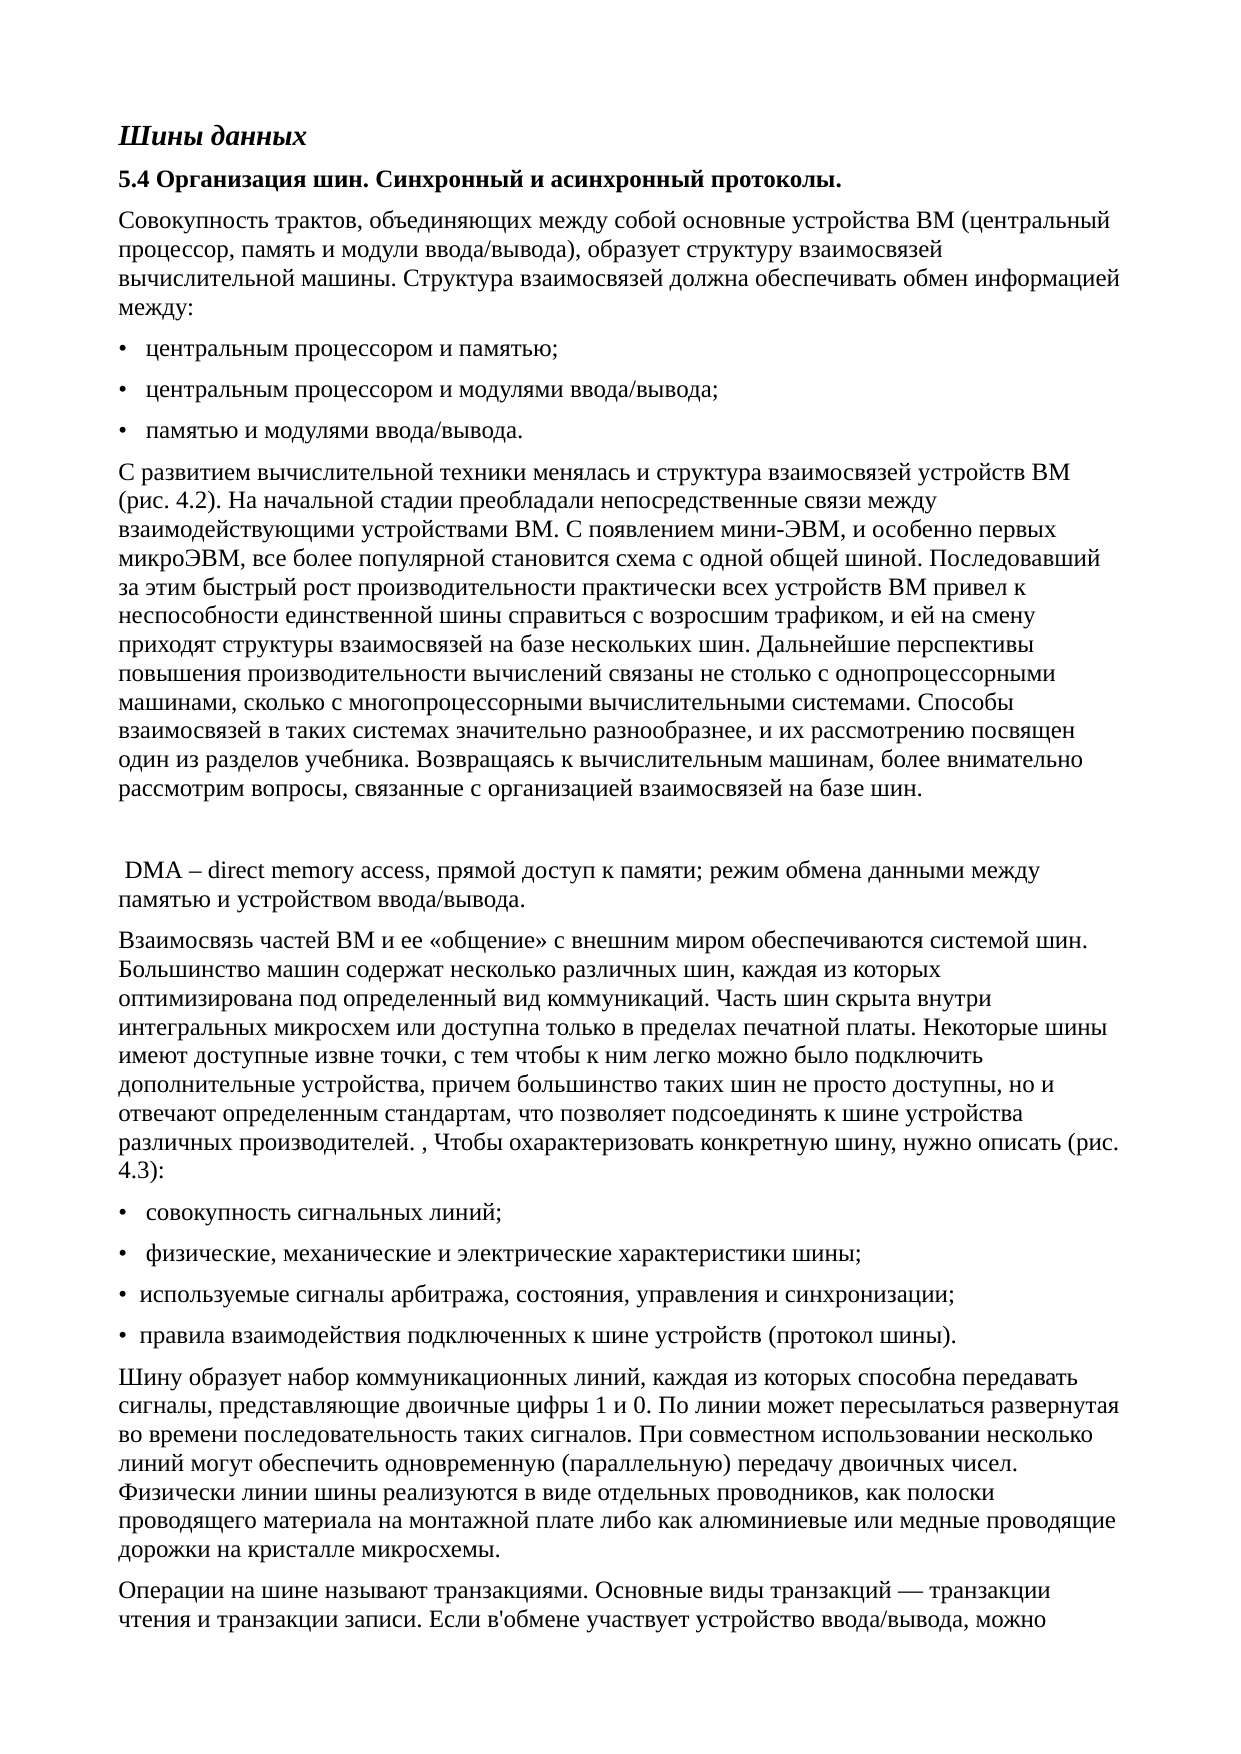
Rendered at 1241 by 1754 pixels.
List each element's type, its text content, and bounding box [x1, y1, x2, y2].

text • используемые сигналы арбитража, состояния, управления и синхронизации; [118, 1279, 1122, 1308]
text Взаимосвязь частей ВМ и ее «общение» с внешним миром обеспечиваются си­стемой шин. Большинство машин содержат несколько различных шин, каждая из которых оптимизирована под определенный вид коммуникаций. Часть шин скры­та внутри интегральных микросхем или доступна только в пределах печатной платы. Некоторые шины имеют доступные извне точки, с тем чтобы к ним легко можно было подключить дополнительные устройства, причем большинство таких шин не просто доступны, но и отвечают определенным стандартам, что позволяет подсоединять к шине устройства различных производителей. , Чтобы охарактеризовать конкретную шину, нужно описать (рис. 4.3): [118, 925, 1122, 1184]
text • правила взаимодействия подключенных к шине устройств (протокол шины). [118, 1320, 1122, 1349]
text • физические, механические и электрические характеристики шины; [118, 1238, 1122, 1267]
text • центральным процессором и памятью; [118, 333, 1122, 362]
text • памятью и модулями ввода/вывода. [118, 415, 1122, 444]
text 5.4 Организация шин. Синхронный и асинхронный протоколы. [118, 164, 1122, 193]
text DMA – direct memory access, прямой доступ к памяти; режим обмена данными между памятью и устройством ввода/вывода. [118, 855, 1122, 913]
text Операции на шине называют транзакциями. Основные виды транзакций — транзакции чтения и транзакции записи. Если в'обмене участвует устройство ввода/вывода, можно [118, 1575, 1122, 1633]
text • совокупность сигнальных линий; [118, 1197, 1122, 1225]
text С развитием вычислительной техники менялась и структура взаимосвязей ус­тройств ВМ (рис. 4.2). На начальной стадии преобладали непосредственные связи между взаимодействующими устройствами ВМ. С появлением мини-ЭВМ, и осо­бенно первых микроЭВМ, все более популярной становится схема с одной общей шиной. Последовавший за этим быстрый рост производительности практически всех устройств ВМ привел к неспособности единственной шины справиться с возросшим трафиком, и ей на смену приходят структуры взаимосвязей на базе нескольких шин. Дальнейшие перспективы повышения производительности вы­числений связаны не столько с однопроцессорными машинами, сколько с много­процессорными вычислительными системами. Способы взаимосвязей в таких си­стемах значительно разнообразнее, и их рассмотрению посвящен один из разделов учебника. Возвращаясь к вычислительным машинам, более внимательно рассмот­рим вопросы, связанные с организацией взаимосвязей на базе шин. [118, 457, 1122, 802]
text Совокупность трактов, объединяющих между собой основные устройства ВМ (цен­тральный процессор, память и модули ввода/вывода), образует структуру взаи­мосвязей вычислительной машины. Структура взаимосвязей должна обеспечивать обмен информацией между: [118, 205, 1122, 320]
text Шину образует набор коммуникационных линий, каждая из которых способна передавать сигналы, представляющие двоичные цифры 1 и 0. По линии может пересылаться развернутая во времени последовательность таких сигналов. При со­вместном использовании несколько линий могут обеспечить одновременную (па­раллельную) передачу двоичных чисел. Физически линии шины реализуются в виде отдельных проводников, как полоски проводящего материала на монтаж­ной плате либо как алюминиевые или медные проводящие дорожки на кристалле микросхемы. [118, 1362, 1122, 1563]
text • центральным процессором и модулями ввода/вывода; [118, 374, 1122, 403]
subtitle Шины данных [118, 118, 1122, 152]
